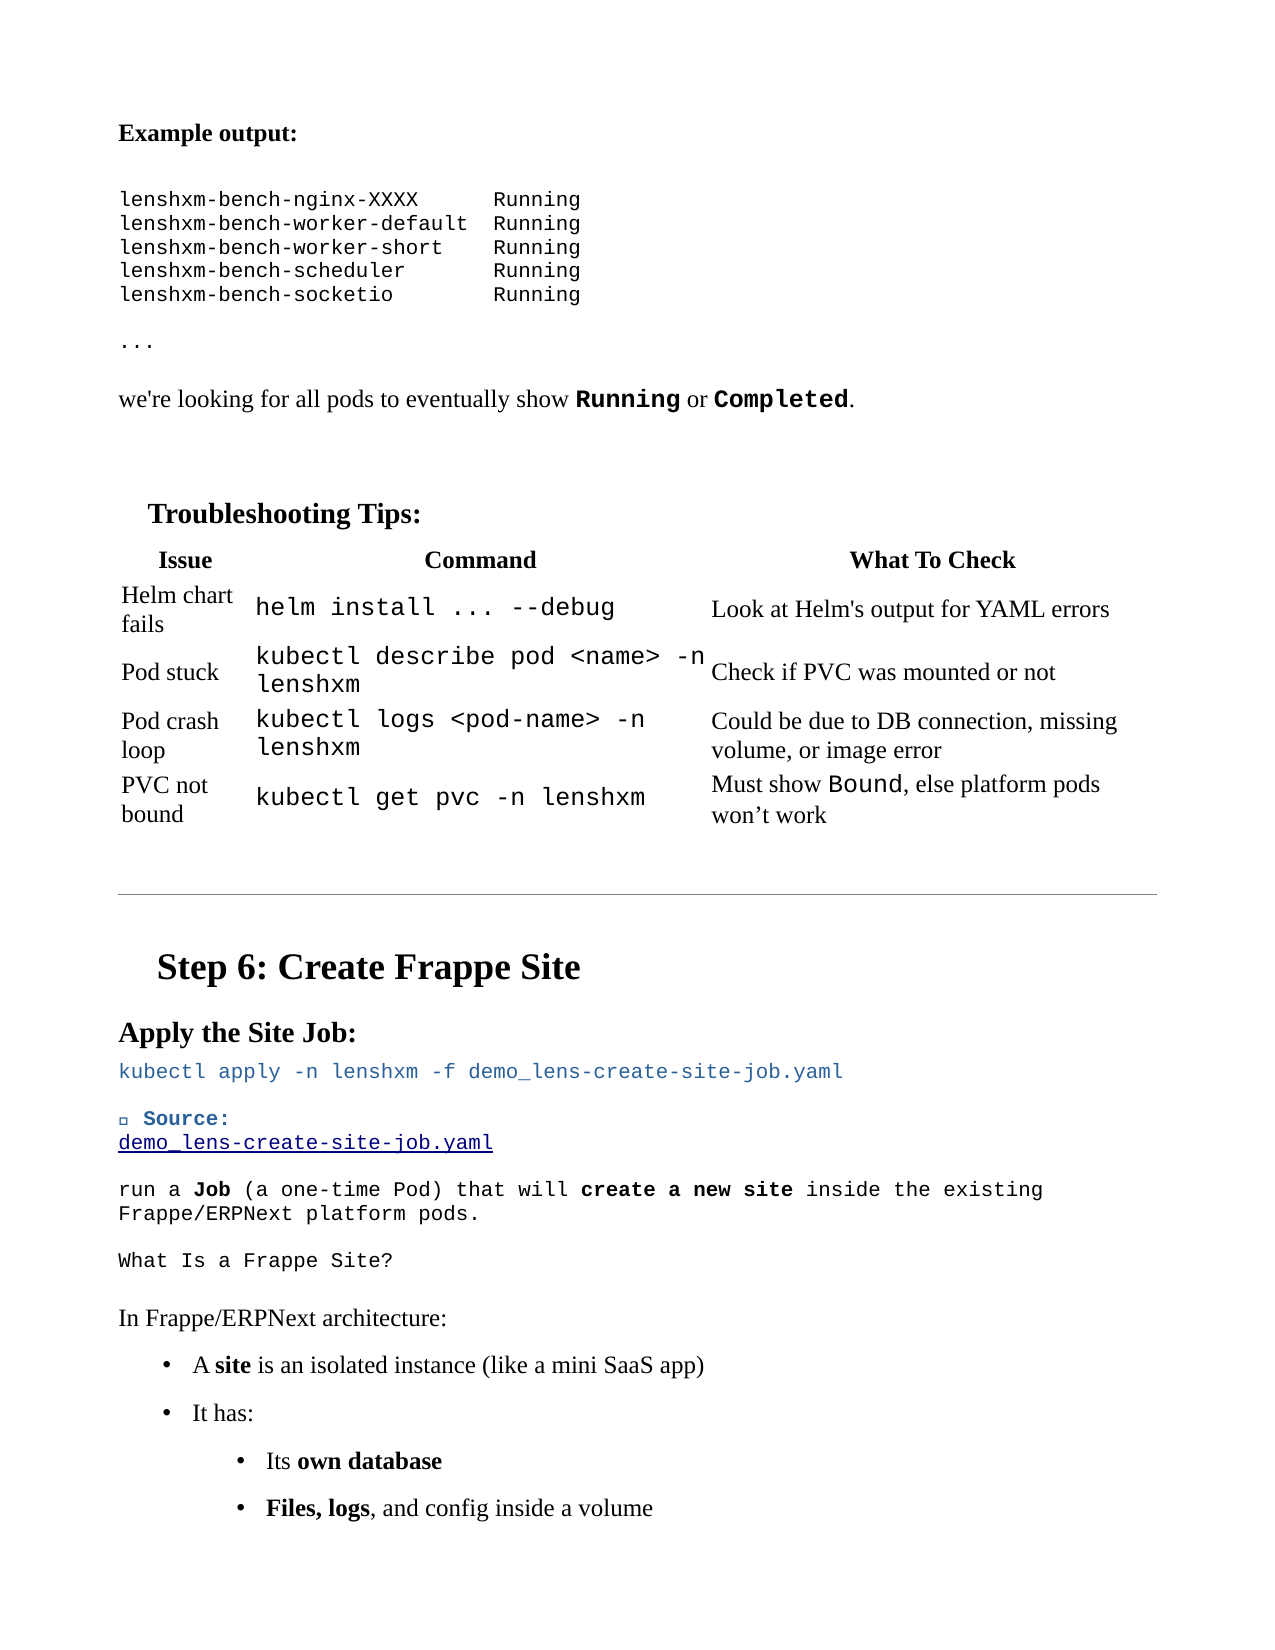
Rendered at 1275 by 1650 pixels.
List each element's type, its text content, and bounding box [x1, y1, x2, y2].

table_cell PVC not bound [118, 766, 252, 832]
text we're looking for all pods to eventually show Running or Completed. [118, 384, 1157, 415]
table_cell Could be due to DB connection, missing volume, or image error [708, 703, 1157, 766]
table_header What To Check [708, 543, 1157, 577]
list A site is an isolated instance (like a mini SaaS app) [162, 1351, 1157, 1379]
table_cell kubectl describe pod <name> -n lenshxm [252, 641, 708, 703]
subtitle 🌐 Step 6: Create Frappe Site [118, 944, 1157, 988]
text kubectl apply -n lenshxm -f demo_lens-create-site-job.yaml 📂 Source: demo_lens-create-site-job.yaml run a Job (a one-time Pod) that will create a new site inside the existing Frappe/ERPNext platform pods. What Is a Frappe Site? [118, 1061, 1157, 1273]
text Example output: [118, 118, 1157, 147]
text lenshxm-bench-socketio Running [118, 284, 1157, 308]
text lenshxm-bench-scheduler Running [118, 260, 1157, 284]
text ... [118, 331, 1157, 355]
table_header Command [252, 543, 708, 577]
text lenshxm-bench-worker-short Running [118, 237, 1157, 260]
table_cell kubectl get pvc -n lenshxm [252, 766, 708, 832]
table_cell Must show Bound, else platform pods won’t work [708, 766, 1157, 832]
table_cell Pod stuck [118, 641, 252, 703]
subtitle 🧩 Troubleshooting Tips: [118, 497, 1157, 530]
list It has: [162, 1398, 1157, 1427]
table_cell Look at Helm's output for YAML errors [708, 577, 1157, 641]
list Files, logs, and config inside a volume [236, 1493, 1157, 1522]
text lenshxm-bench-nginx-XXXX Running [118, 189, 1157, 213]
table_cell helm install ... --debug [252, 577, 708, 641]
text In Frappe/ERPNext architecture: [118, 1303, 1157, 1332]
table_cell Helm chart fails [118, 577, 252, 641]
list Its own database [236, 1446, 1157, 1474]
table_header Issue [118, 543, 252, 577]
table_cell Check if PVC was mounted or not [708, 641, 1157, 703]
text lenshxm-bench-worker-default Running [118, 213, 1157, 237]
table_cell Pod crash loop [118, 703, 252, 766]
subtitle Apply the Site Job: [118, 1015, 1157, 1048]
table_cell kubectl logs <pod-name> -n lenshxm [252, 703, 708, 766]
